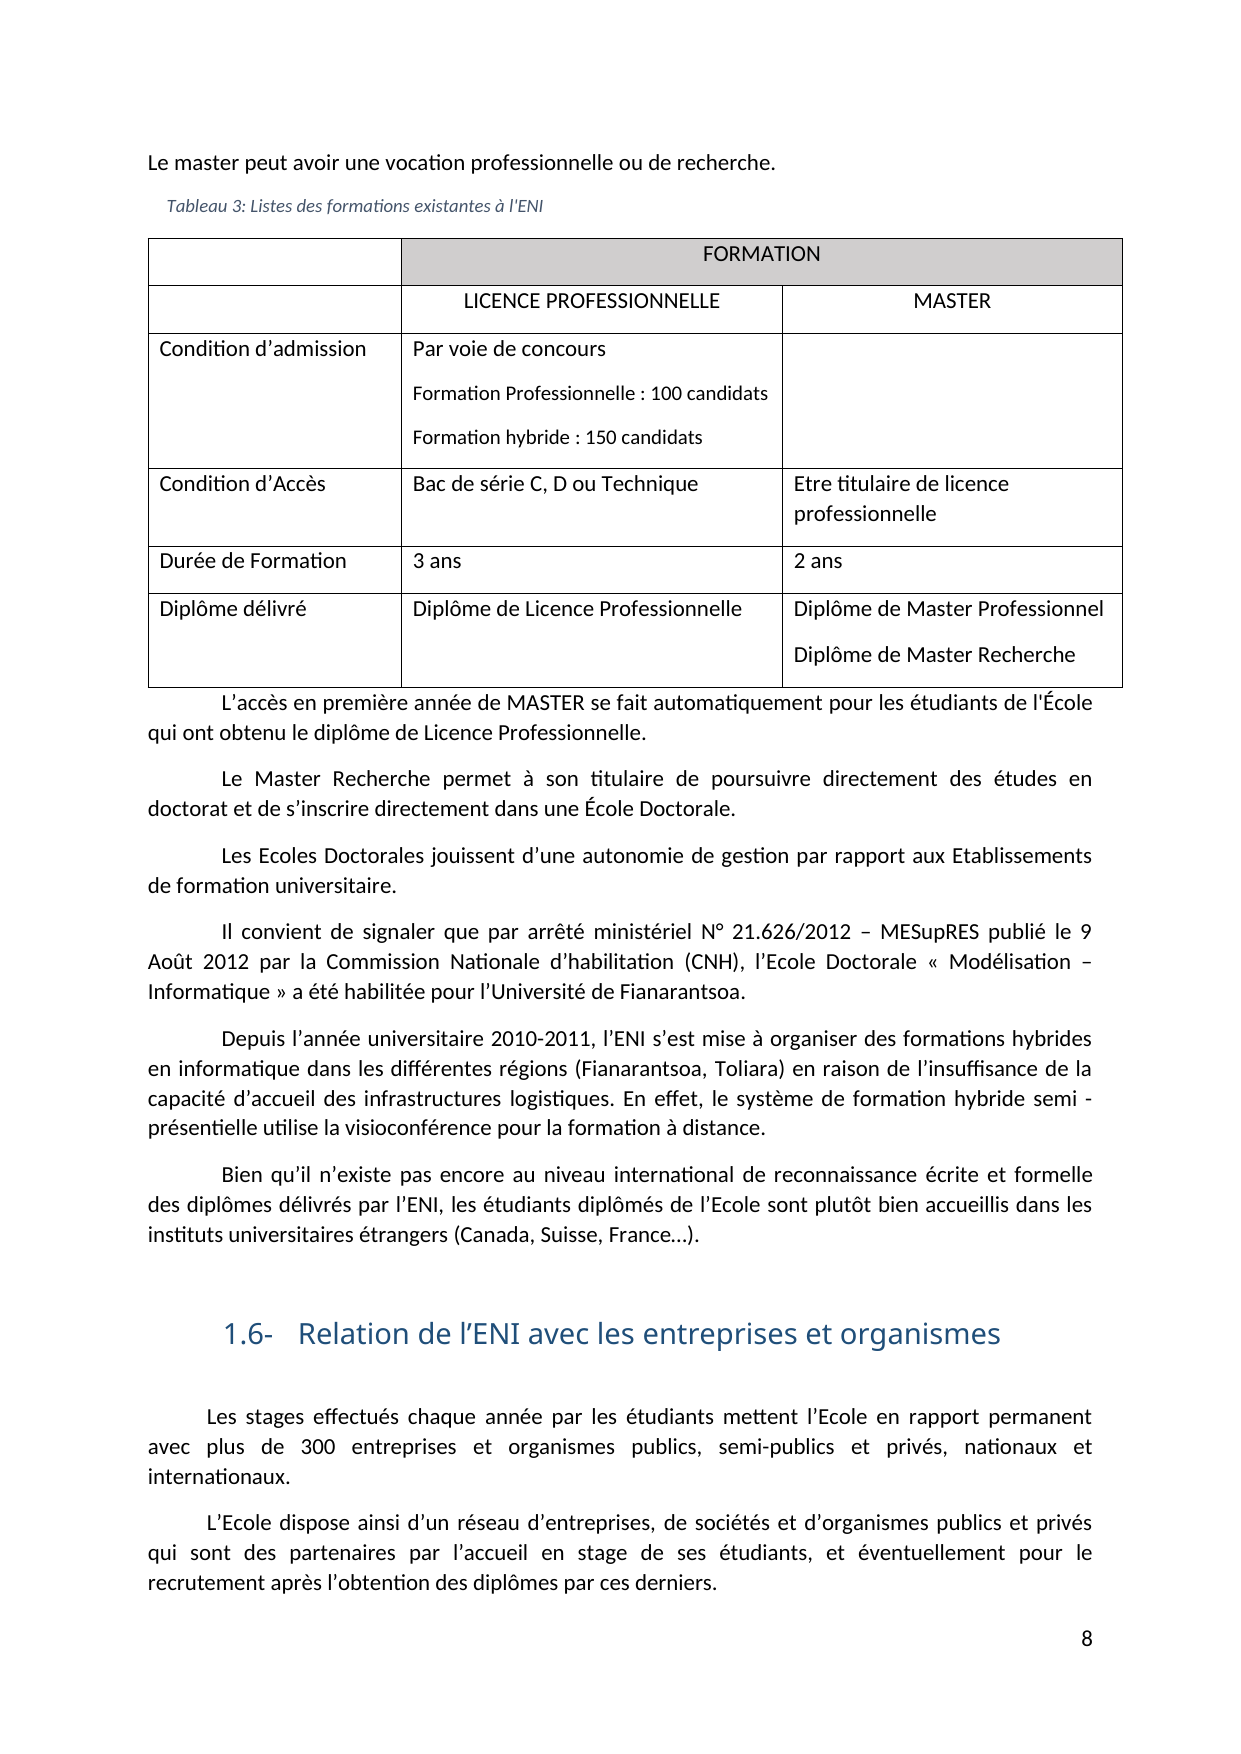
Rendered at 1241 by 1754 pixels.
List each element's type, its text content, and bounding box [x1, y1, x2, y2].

text Il convient de signaler que par arrêté ministériel N° 21.626/2012 – MESupRES publié le 9 Août 2012 par la Commission Nationale d’habilitation (CNH), l’Ecole Doctorale « Modélisation – Informatique » a été habilitée pour l’Université de Fianarantsoa. [148, 917, 1093, 1005]
table_cell Etre titulaire de licence professionnelle [783, 469, 1122, 546]
subtitle Relation de l’ENI avec les entreprises et organismes [223, 1313, 1093, 1353]
text Les Ecoles Doctorales jouissent d’une autonomie de gestion par rapport aux Etablissements de formation universitaire. [148, 841, 1093, 899]
table_cell Diplôme de Master Professionnel Diplôme de Master Recherche [783, 594, 1122, 687]
text L’accès en première année de MASTER se fait automatiquement pour les étudiants de l'École qui ont obtenu le diplôme de Licence Professionnelle. [148, 688, 1093, 746]
text Bien qu’il n’existe pas encore au niveau international de reconnaissance écrite et formelle des diplômes délivrés par l’ENI, les étudiants diplômés de l’Ecole sont plutôt bien accueillis dans les instituts universitaires étrangers (Canada, Suisse, France…). [148, 1160, 1093, 1248]
table_header FORMATION [402, 239, 1122, 285]
text Depuis l’année universitaire 2010-2011, l’ENI s’est mise à organiser des formations hybrides en informatique dans les différentes régions (Fianarantsoa, Toliara) en raison de l’insuffisance de la capacité d’accueil des infrastructures logistiques. En effet, le système de formation hybride semi - présentielle utilise la visioconférence pour la formation à distance. [148, 1024, 1093, 1142]
table_cell Durée de Formation [149, 547, 401, 593]
text Les stages effectués chaque année par les étudiants mettent l’Ecole en rapport permanent avec plus de 300 entreprises et organismes publics, semi-publics et privés, nationaux et internationaux. [148, 1402, 1093, 1490]
table_cell [783, 334, 1122, 468]
table_cell 2 ans [783, 547, 1122, 593]
text L’Ecole dispose ainsi d’un réseau d’entreprises, de sociétés et d’organismes publics et privés qui sont des partenaires par l’accueil en stage de ses étudiants, et éventuellement pour le recrutement après l’obtention des diplômes par ces derniers. [148, 1508, 1093, 1596]
text Le master peut avoir une vocation professionnelle ou de recherche. [148, 148, 1093, 176]
table_cell Bac de série C, D ou Technique [402, 469, 782, 546]
table_cell Diplôme de Licence Professionnelle [402, 594, 782, 687]
table_cell 3 ans [402, 547, 782, 593]
table_cell MASTER [783, 286, 1122, 333]
table_cell Condition d’Accès [149, 469, 401, 546]
table_cell Diplôme délivré [149, 594, 401, 687]
table_header [149, 239, 401, 285]
text Tableau 3: Listes des formations existantes à l'ENI [148, 194, 1093, 217]
text Le Master Recherche permet à son titulaire de poursuivre directement des études en doctorat et de s’inscrire directement dans une École Doctorale. [148, 764, 1093, 822]
table_cell LICENCE PROFESSIONNELLE [402, 286, 782, 333]
table_cell Condition d’admission [149, 334, 401, 468]
table_cell Par voie de concours Formation Professionnelle : 100 candidats Formation hybride : 150 candidats [402, 334, 782, 468]
table_cell [149, 286, 401, 333]
